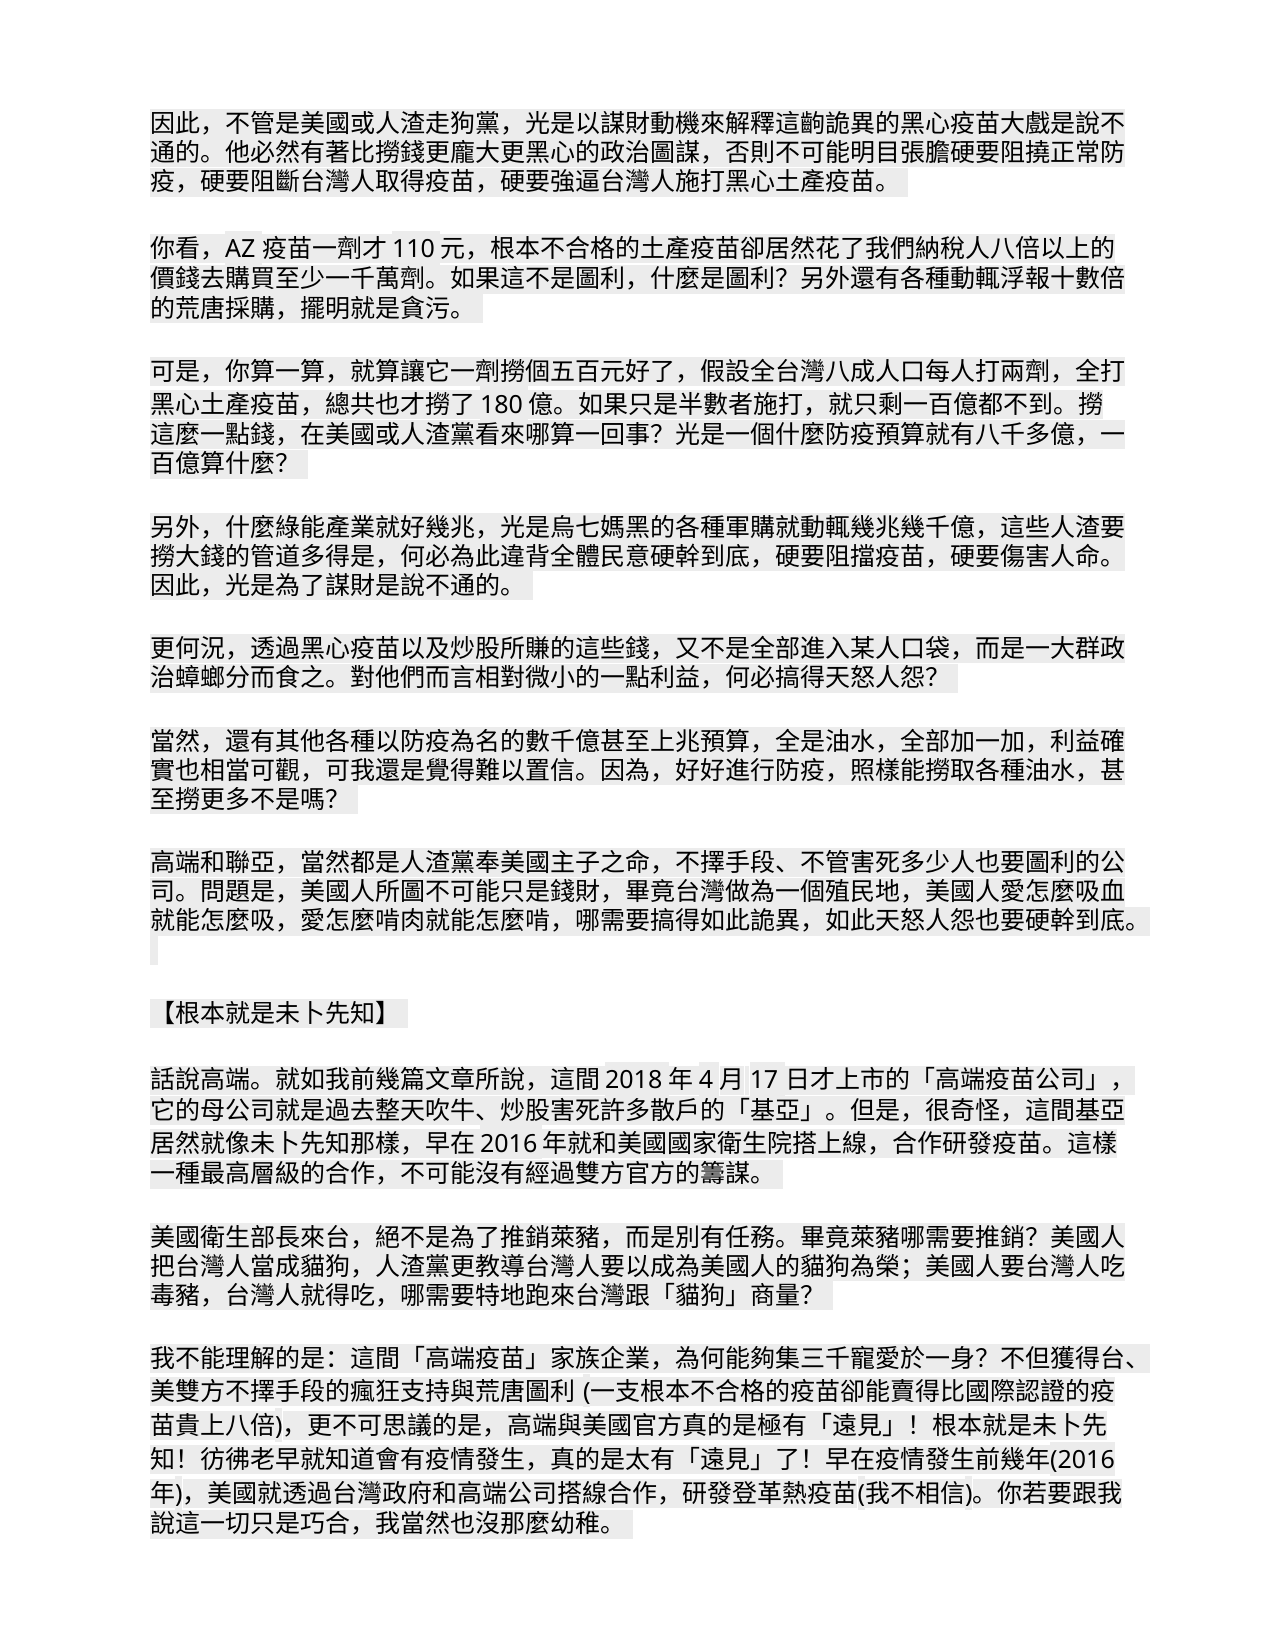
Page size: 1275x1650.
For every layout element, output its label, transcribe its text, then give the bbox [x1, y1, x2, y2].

text 台灣人真要坐以待斃？(二十九)：詭異疫苗劇本所圖何事？ 陳真 2021. 07. 06. 我對於如何理解路透社那則「獨家新聞」始終感到很困惑。它提到，黑水前老闆及創始人Erik Prince 取得台灣聯亞疫苗的全球銷售權。藍營據以提出指控，這我能想像。可是，就連無恥骯髒綠媒例如自由時報，卻也口徑一致地指控聯亞的幕後黑手就是黑水公司，指控黑水是如此惡名昭彰濫殺無辜的一家國際傭兵公司，跟疫苗生技能扯得上什麼關係？ 可是，這位黑水前老闆Erik Prince，事實上早在2010年前後就已經把黑水公司整個賣掉了。也就是說，聯亞疫苗代理權跟黑水本身無關。 這位前老闆，賣掉黑水之後，揚言不再從事戰爭，解除武裝，改走保安路線，更憑其黑白通吃的豐厚全球人脈，轉型成為風險諮詢公司，提供保安、運輸、投資戰略與風險決策等等。目前大展鴻圖的事業中心，就是在香港和大陸；大力參與「一帶一路」以及中國在非洲的各項投資項目，並與俄羅斯友好，反倒是在美國國內樹敵無數。 Prince是川普人馬，是川普的「地下軍師」(shadow adviser)，很多民主黨人跟他在利益分贓上並不對盤；也許還不到死對頭的地步，但他畢竟不是美國建制派人物。 【神通廣大的黑水前老闆】 詭異的是：如果這位黑水前老闆取得聯亞疫苗的全球銷售權就等於是聯亞疫苗「幕後黑手」的話，那豈不也可以說聯亞的幕後黑手就是中國大陸？因為這位黑水前老闆過去幾年來的事業中心就是在大陸。 比方說，黑水前老闆在香港成立的上市公司「先豐服務集團」，它的第三大股東就是中國國企「中信集團」。2019 年，「先豐服務集團」在新疆投資興建一座可以容納八千多人的「培訓基地」。早在 2017年，更斥資買下北京「國際安全與防衛學院」25％的股權，負責訓練從事解救人質與反恐任務的「安保人員」；稍早在雲南亦有類似的「培訓基地」投資案。 於是有人說，這位黑水前老闆可能是在美國仇家太多，混不下去，於是就投靠中、俄懷抱，變成親中人馬。可是，若要因此推論說台灣聯亞疫苗的幕後黑手就是中共。這樣的推論也未免太過於違反常識，錯得離譜。 但我不明白的是：一個前川普政府的核心要角，在川普在位期間，卻又同時為中、俄效勞 (例如私運軍火給親俄的利比亞反對派)。可是，在極其關鍵的國防事務上，卻又效忠於美國。舉個最近喧騰國際的重大事件為例： https://bit.ly/3hqLQ8U 全世界軍用航空引擎的龍頭是烏克蘭的 Motor Sich 公司，有「動力沙皇」之美譽。另一方面，中國解放軍據說在這方面的技術落後幾十年。因此，中共千方百計想取得這家公司的技術，於是打從2016年起，透過「北京天驕航空」等中企，收購該公司近六成的股權，眼看就能成功併購。 不料，川普政府卻派出黑水公司前老闆從中攔截，提出併購計畫，企圖捷足先登。後來生意雖沒談成，但是，就跟台灣一樣，拼命努力當美國走狗的烏克蘭，竟然於今年三月，宣佈把這家公司整個收歸國有，中國憤而向國際仲裁法院提出千億台幣的求償告訴。 由於這件事，也讓世人再次注意到這位神出鬼沒的黑水前老闆 Erik Prince。 這也許說明了四件事： 一，Prince 近幾年雖然事業版圖移到中國，但他終究還是美方人馬，在關鍵事項上效忠於美國。 二，Prince 雖然賣掉黑水，但他依然呼風喚雨，游走於CIA和中俄之間，非常神通廣大，一個人幾乎就等於一個國家，各國政府都得買他的帳，非常不可思議。 三，Prince 既然是台灣聯亞疫苗的全球銷售代理商，意味著聯亞其實就跟高端一樣，都是一種由美國主子欽定的疫苗計畫；表面上是土產，實際上卻是美國操盤。這也說明了人渣黨為何不計一切人命代價與政治負評、完全不擇手段，就是要阻擋疫苗進口，就是要阻止防疫，就是要逼迫台灣人施打土產黑心疫苗。 四，更重要的是：Prince 之所以突然跑出來搞疫苗生意，豈是著眼於那麼一丁點利益？而是跟烏克蘭的Motor Sich 併購案一樣，奉命出征。也就是說，其所代表的並不是十幾年前早已賣掉的黑水，而是代表美國軍方。 絕大部份人只把箭頭指向人渣黨，指責其詭異地嚇阻積極防疫，指責其藉著疫情進行島內政治操弄，更指責其阻擋疫苗等等怪異作為之不合常理，絕大部份人卻幾乎完全忽略美國才是這一切詭異行徑的發號施令者。這才是整齣黑心疫苗大戲的核心劇本。 【大可謀財，何必執意害命？】 詭異之處就在於：美國國家衛生院 (NIH) 為何早在五年前就看上這樣一家過去惡名昭彰的小小生技公司？為何要將兩支候選疫苗的其中之一授權給它？ 更令人費解的是：美國為何執意要做出如此違反常理、違反人性之事？透過人渣黨，千方百計阻擋疫苗進口，千方百計阻撓、恐嚇、抹黑、威脅甚至以司法懲罰鼓吹基本防疫措施的人，不惜以台灣兩千三百萬人的生命、健康與財產為代價，硬要逼迫台灣人以身試苗。究竟目的何在？ 首先，謀財當然免不了。人渣黨及其同夥與走狗，在這個極其詭異的黑心疫苗計畫的過程中，透過罄竹難書的各種下三濫手段與無數謊言，大炒股票，大撈黑心錢，這是毋庸置疑的。 我們一般人面臨危機都很緊張，因為危及生活穩定，乃至傷害生命與身家財產。但是，政治蟑螂看到危機卻往往很開心，經常沒事也硬要弄出事來，為什麼呢？因為危機就是商機。 問題是，人渣黨的存在目的只是為了撈錢奪權。為了謀財，當然可以害命。可是，這些人渣大權在握，撈錢的管道和手段千百種，而且徹底掌控媒體，早已成功洗腦大眾，想怎麼撈就怎麼撈，根本都已經毫不掩飾；比起阿扁和扁嫂偷偷收集發票申報私帳，人渣黨的貪婪可說是千百倍於扁朝，整個國庫根本就是這些人渣的個人金庫。因此，為何執意要害命？不害命也照樣能謀財啊，何必硬要與全體台灣人為敵？ 人渣黨是美國養的狗，主人賜給狗吃的東西當然不可能比主人吃得好。也就是說，如果人渣黨不害命也照樣能謀大財，更何況美國。美國隨便賣個什麼武器給台灣，全是索取天價，想怎麼撈錢就能怎麼撈。 因此，不管是美國或人渣走狗黨，光是以謀財動機來解釋這齣詭異的黑心疫苗大戲是說不通的。他必然有著比撈錢更龐大更黑心的政治圖謀，否則不可能明目張膽硬要阻撓正常防疫，硬要阻斷台灣人取得疫苗，硬要強逼台灣人施打黑心土產疫苗。 你看，AZ 疫苗一劑才110元，根本不合格的土產疫苗卻居然花了我們納稅人八倍以上的價錢去購買至少一千萬劑。如果這不是圖利，什麼是圖利？另外還有各種動輒浮報十數倍的荒唐採購，擺明就是貪污。 可是，你算一算，就算讓它一劑撈個五百元好了，假設全台灣八成人口每人打兩劑，全打黑心土產疫苗，總共也才撈了180億。如果只是半數者施打，就只剩一百億都不到。撈這麼一點錢，在美國或人渣黨看來哪算一回事？光是一個什麼防疫預算就有八千多億，一百億算什麼？ 另外，什麼綠能產業就好幾兆，光是烏七媽黑的各種軍購就動輒幾兆幾千億，這些人渣要撈大錢的管道多得是，何必為此違背全體民意硬幹到底，硬要阻擋疫苗，硬要傷害人命。因此，光是為了謀財是說不通的。 更何況，透過黑心疫苗以及炒股所賺的這些錢，又不是全部進入某人口袋，而是一大群政治蟑螂分而食之。對他們而言相對微小的一點利益，何必搞得天怒人怨？ 當然，還有其他各種以防疫為名的數千億甚至上兆預算，全是油水，全部加一加，利益確實也相當可觀，可我還是覺得難以置信。因為，好好進行防疫，照樣能撈取各種油水，甚至撈更多不是嗎？ 高端和聯亞，當然都是人渣黨奉美國主子之命，不擇手段、不管害死多少人也要圖利的公司。問題是，美國人所圖不可能只是錢財，畢竟台灣做為一個殖民地，美國人愛怎麼吸血就能怎麼吸，愛怎麼啃肉就能怎麼啃，哪需要搞得如此詭異，如此天怒人怨也要硬幹到底。 【根本就是未卜先知】 話說高端。就如我前幾篇文章所說，這間2018 年4 月17 日才上市的「高端疫苗公司」，它的母公司就是過去整天吹牛、炒股害死許多散戶的「基亞」。但是，很奇怪，這間基亞居然就像未卜先知那樣，早在2016年就和美國國家衛生院搭上線，合作研發疫苗。這樣一種最高層級的合作，不可能沒有經過雙方官方的籌謀。 美國衛生部長來台，絕不是為了推銷萊豬，而是別有任務。畢竟萊豬哪需要推銷？美國人把台灣人當成貓狗，人渣黨更教導台灣人要以成為美國人的貓狗為榮；美國人要台灣人吃毒豬，台灣人就得吃，哪需要特地跑來台灣跟「貓狗」商量？ 我不能理解的是：這間「高端疫苗」家族企業，為何能夠集三千寵愛於一身？不但獲得台、美雙方不擇手段的瘋狂支持與荒唐圖利 (一支根本不合格的疫苗卻能賣得比國際認證的疫苗貴上八倍)，更不可思議的是，高端與美國官方真的是極有「遠見」！根本就是未卜先知！彷彿老早就知道會有疫情發生，真的是太有「遠見」了！早在疫情發生前幾年(2016年)，美國就透過台灣政府和高端公司搭線合作，研發登革熱疫苗(我不相信)。你若要跟我說這一切只是巧合，我當然也沒那麼幼稚。 所謂巧合，意思是說它是一種機率很小的事件。我能接受一個巧合，或是再加另一個巧合，頂多再加第三個巧合，但你若要跟我說每次都是無數的巧合所構成的一種大事件，而這些大事件，每次都剛好天佑美國，天佑台灣，天佑人渣黨搞選舉，那真的是在侮辱我的智商。 【傷害中國才是劇本核心】 從至少七、八年前開始，美國只專心搞一件事，那就是顛覆中國，傷害中國，摧毀中國。我既然認定新冠病毒是美國刻意在中國施放的生化武器 (請見〈生物武器：一個更陰暗的未來〉系列： https://bit.ly/3k0E7S3 那麼，它就不可能只是一次性的作為；天底下也許有洗一半的頭，但沒有打一半的戰爭，絕對還會有更多更惡毒的後續作為；而所謂疫苗研發，自然也不可能是一個獨立事件。 如果你回顧台灣整個防疫過程，就會越發覺得極端詭異，比方說千方百計拒絕普篩，千方百計防止發現確診病患，甚至動用司法進行威嚇鎮壓與懲罰，確保沒有任何機構或單位膽敢對台灣的疫情有任何實質調查或積極防疫或合理推論，甚至連提出意見都會遭到攻擊與抹黑，拼命污名化那些對防疫有積極意見者，把他們全打成政治陰謀份子，打成中共同路人。 正常社會進行防疫，當然是努力找出確診者，哪有人千方百計防止確診者被發現？千方百計阻止篩檢，千百方計攻擊、抹黑積極防疫者，這太詭異了。如果背後沒有圖謀，難道是美國和人渣黨集體發神經？ 事實上，早在一年多前，人渣黨就大開方便之門，同意讓高端免於三期試驗。這樣的「超前部署」太過於不合常理，就如退出疫苗審查委員會的陳培哲院士所說，這一切都是既定劇本。 問題是，為何要制定這樣的詭異劇本？為何會有這樣一個所謂「政府」，這樣一個黨，居然全黨一致，千方百計阻撓防疫，千方百計阻撓疫苗進口，卻以八倍以上之荒唐高價去購買一支根本不合格、連八字都還沒一撇的土產黑心疫苗，硬要強迫台灣人施打。 這些行為全都極端詭異，完全不合常理。人渣黨並非「不願」積極防疫，反而是積極嚇阻他人防疫，到底是為了什麼而硬要蠻幹如此怪異之事？我能理解無能與偷懶，但我不能理解不擇手段阻止防疫究竟是所為何來？ 至於阻止疫苗進口，表面上是人渣黨派系之間分贓不均的後果。但我不相信這個說法，人渣黨的分贓技術世界一流，而且整個台灣都是這個政治蟑螂黨的食物，吃喝管道那麼多，不可能因此而讓疫苗不准進口。 有人說是一位「吳姓立委」從中阻擋疫苗進口。這也說不通。光憑一個立委是不可能阻擋的。人渣黨是一個政治黑幫，一個犯罪集團，權力高度集中，底下成員不可能阻擋疫苗。疫苗進不進口，顯然是蔡英文一人主導，而蔡的背後之發號施令者當然就是美國。 我不能理解的是，為何美國要禁止疫苗進口台灣？我更不相信疫情爆發只是偶然，我不相信所謂「3+11綠委施壓事件」只是一種偶然與巧合。也就是說，我認為讓疫情爆發很可能是蓄意為之，否則土產疫苗誰會去打？ 除了台灣人被迫施打，全世界絕對沒有人會去打這種未經合格檢驗的黑心土產疫苗。因此，倘若沒有疫情，倘若根本沒有人會去打土產疫苗，相關數據如何取得？這兩支疫苗豈不等於兒戲一場？ 前些日子，人渣黨藉著人數優勢，在立法院否決了所有相關提案，包括反對公布政府官員施打疫苗的特權名單；十幾萬支疫苗下落不明；另外還反對調查人渣黨的各種關於疫苗的一系列造謠撒謊事件；反對公開疫苗的採購價格及過程；反對土產疫苗之緊急授權審查比照國際全程公開；反對公佈「3+11綠委施壓事件」的會議紀錄，甚至反對土產疫苗進行三期試驗。 更離譜的是，人渣黨全黨立委還一致反對進口足夠的國際合格疫苗！無數的無恥作為，完全肆無忌憚，而且非常詭異！ 如果裏頭沒有見不得人之事，為何要反對這些理當稀鬆平常之事之公諸於世？而且，你要知道，人渣黨是全黨立委一致反對這些提案，非常「團結」，真的是非常詭異。這些人渣到底是在掩蓋什麼見不得人的骯髒事？到底是在圖謀一些什麼邪惡勾當？要不然，天底下哪有一個黨或所謂政府，居然全體民代一致否決充足的疫苗進口。 我的結論是：傷害祖國才是劇本核心。 簡單說： 一，謀財害命只是表面事實，但是，毀滅中國，恐怕才是整套詭異疫苗大戲之核心劇本。 二，你不可能理解某種現象，除非你理解這現象之所屬意義架構。也就是說，你得先搞清楚一整齣詭異萬分的戲碼究竟是隸屬何種根本圖謀，你才有可能理解整個謀略或陰謀底下的各種詭異現象。 天底下會有這麼奇怪的事嗎？世界各國都在拼命防止病毒，惟有台灣這個美國殖民政權卻拼命阻止疫苗進口，阻止對疫情進行防治，而且似乎極其有意地配合政治上的需要，操弄整個疫情的發展。無數的詭異行徑，究竟所圖何事？ 我不相信這只是為了撈錢。因為，乖乖進行防疫，乖乖讓疫苗進口，照樣也能撈上一大票。你看，光是人渣黨採購醫療物資的那種離譜到爆的荒唐價格與荒唐行徑，你就能明白，他如果好好防疫，照樣也能輕易地大撈一票不是嗎？因為，人渣黨在這島上根本所向無敵，愛怎麼幹就能怎麼幹，愛怎麼撈就能怎麼撈，根本沒必要如此狼狽地硬要做一些天怒人怨、與全民為敵的反防疫之事。 當一種所謂「疫苗」，千方百計、機關用盡強迫台灣人充當實驗品時，這意味著什麼？意味著這裏頭很可能有著某種「族群針對性」。我並非說這就是一種針對中國人的「基因武器」的實驗，畢竟很多疾病與藥物原本就有種族差異性。 問題是，如果你只是單純想了解某種藥物或疫苗的族群差異性，大可通過正常程序進行研究，根本一點困難也沒有，何必如此鬼魅陰暗？何必如此蠻幹？何必如此違反常理、如此泯滅人性地大規模進行整個島嶼兩千多萬人口的人體實驗？ 我相信，這一切詭異之事，美國之所圖謀必然與傷害中國有關。更直白地說，這是一場生物武器戰，而且只是首部曲。 [150, 75, 1125, 1573]
